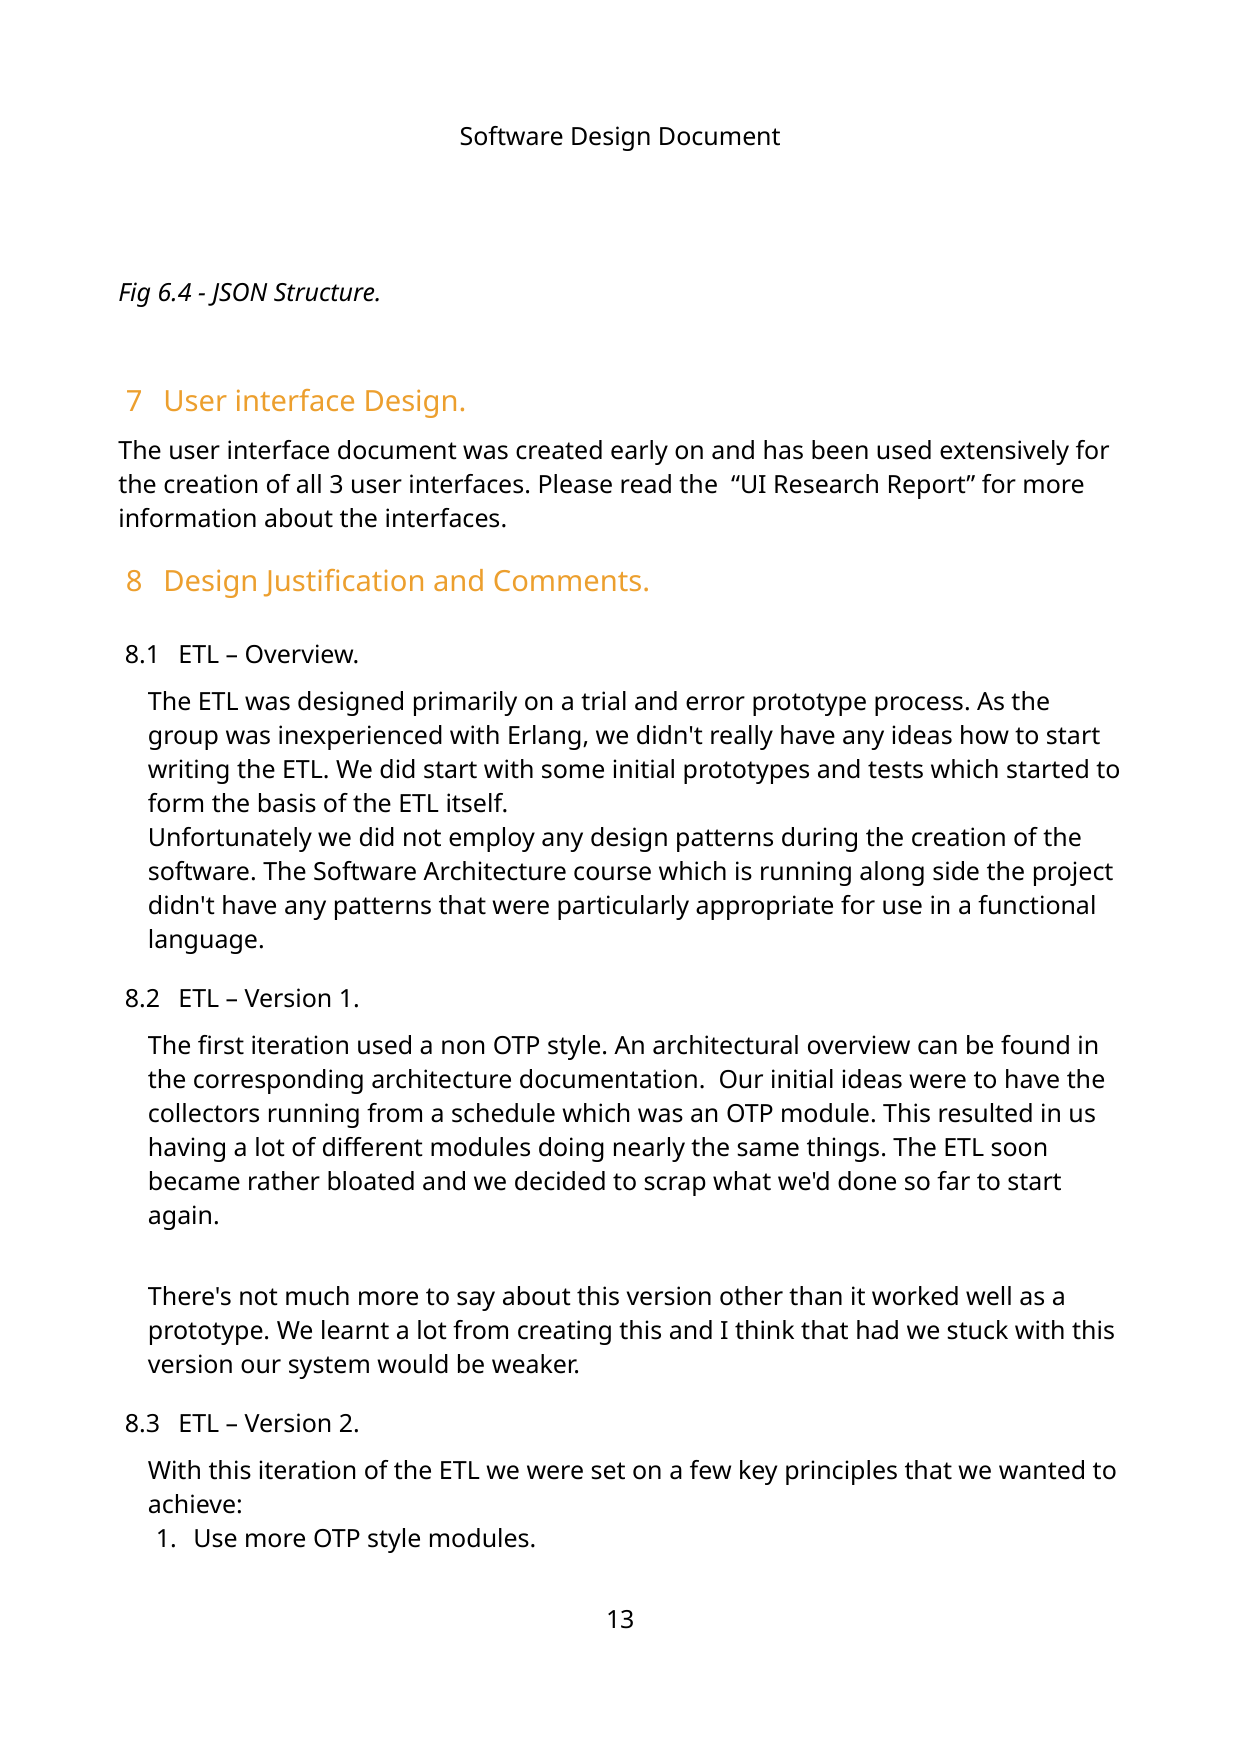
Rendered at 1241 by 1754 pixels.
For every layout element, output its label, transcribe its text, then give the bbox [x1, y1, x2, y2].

text The ETL was designed primarily on a trial and error prototype process. As the group was inexperienced with Erlang, we didn't really have any ideas how to start writing the ETL. We did start with some initial prototypes and tests which started to form the basis of the ETL itself. [148, 683, 1122, 820]
text Fig 6.4 - JSON Structure. [118, 275, 1122, 343]
text There's not much more to say about this version other than it worked well as a prototype. We learnt a lot from creating this and I think that had we stuck with this version our system would be weaker. [148, 1278, 1122, 1381]
subtitle Design Justification and Comments. [118, 560, 1122, 599]
subtitle ETL – Overview. [118, 637, 1122, 671]
subtitle ETL – Version 1. [118, 981, 1122, 1015]
text The user interface document was created early on and has been used extensively for the creation of all 3 user interfaces. Please read the “UI Research Report” for more information about the interfaces. [118, 433, 1122, 535]
subtitle ETL – Version 2. [118, 1406, 1122, 1440]
text With this iteration of the ETL we were set on a few key principles that we wanted to achieve: [148, 1452, 1122, 1520]
subtitle User interface Design. [118, 380, 1122, 420]
text Unfortunately we did not employ any design patterns during the creation of the software. The Software Architecture course which is running along side the project didn't have any patterns that were particularly appropriate for use in a functional language. [148, 820, 1122, 956]
list Use more OTP style modules. [156, 1520, 1122, 1554]
text The first iteration used a non OTP style. An architectural overview can be found in the corresponding architecture documentation. Our initial ideas were to have the collectors running from a schedule which was an OTP module. This resulted in us having a lot of different modules doing nearly the same things. The ETL soon became rather bloated and we decided to scrap what we'd done so far to start again. [148, 1028, 1122, 1232]
